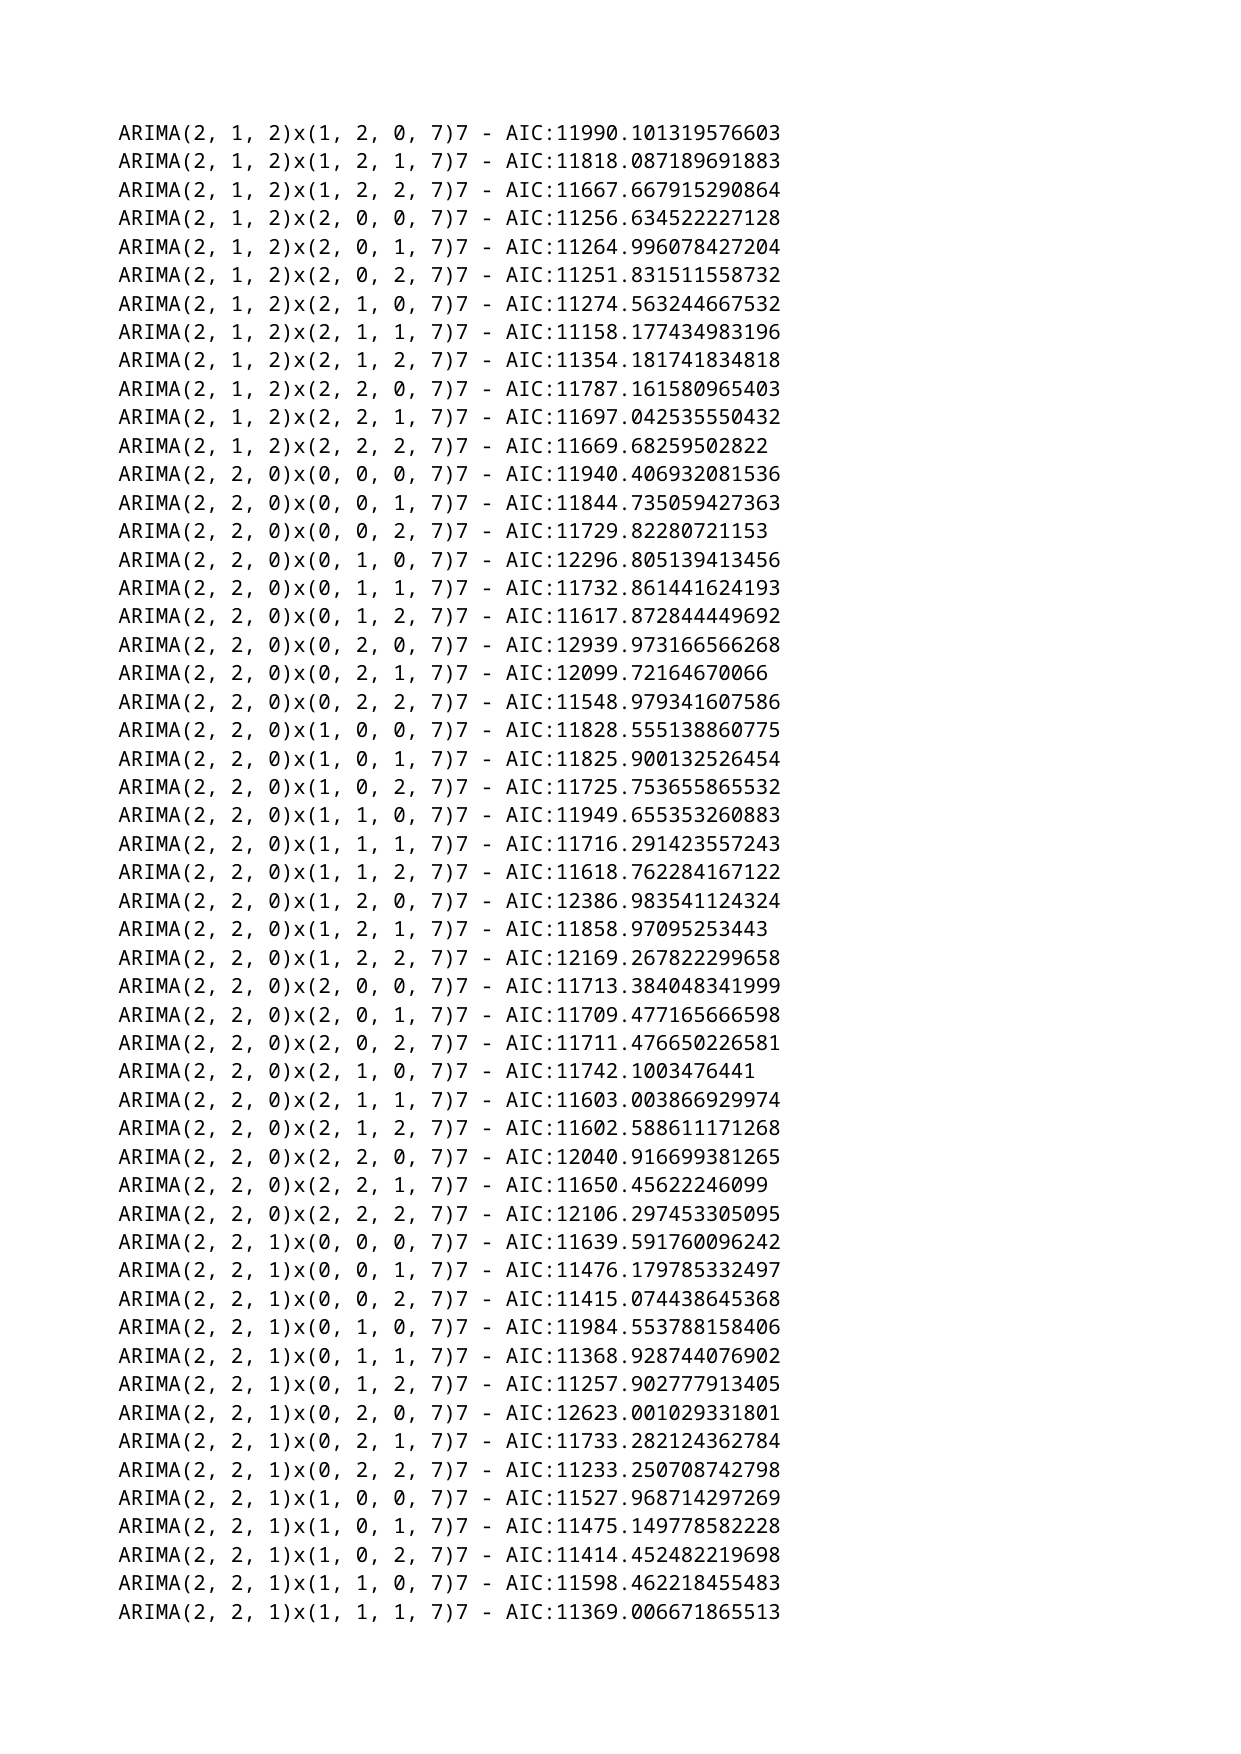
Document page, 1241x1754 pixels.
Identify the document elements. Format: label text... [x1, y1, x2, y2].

text ARIMA(2, 2, 0)x(1, 1, 1, 7)7 - AIC:11716.291423557243 [118, 829, 1122, 857]
text ARIMA(2, 1, 2)x(2, 1, 0, 7)7 - AIC:11274.563244667532 [118, 289, 1122, 317]
text ARIMA(2, 1, 2)x(1, 2, 0, 7)7 - AIC:11990.101319576603 [118, 118, 1122, 147]
text ARIMA(2, 2, 0)x(2, 0, 1, 7)7 - AIC:11709.477165666598 [118, 1000, 1122, 1028]
text ARIMA(2, 2, 0)x(1, 0, 0, 7)7 - AIC:11828.555138860775 [118, 715, 1122, 744]
text ARIMA(2, 1, 2)x(1, 2, 1, 7)7 - AIC:11818.087189691883 [118, 147, 1122, 175]
text ARIMA(2, 1, 2)x(2, 2, 0, 7)7 - AIC:11787.161580965403 [118, 374, 1122, 402]
text ARIMA(2, 2, 0)x(0, 0, 0, 7)7 - AIC:11940.406932081536 [118, 459, 1122, 488]
text ARIMA(2, 1, 2)x(1, 2, 2, 7)7 - AIC:11667.667915290864 [118, 175, 1122, 203]
text ARIMA(2, 2, 1)x(1, 0, 1, 7)7 - AIC:11475.149778582228 [118, 1512, 1122, 1540]
text ARIMA(2, 2, 1)x(1, 1, 0, 7)7 - AIC:11598.462218455483 [118, 1568, 1122, 1597]
text ARIMA(2, 2, 0)x(1, 2, 1, 7)7 - AIC:11858.97095253443 [118, 914, 1122, 943]
text ARIMA(2, 2, 1)x(0, 1, 0, 7)7 - AIC:11984.553788158406 [118, 1312, 1122, 1341]
text ARIMA(2, 2, 1)x(0, 1, 2, 7)7 - AIC:11257.902777913405 [118, 1369, 1122, 1398]
text ARIMA(2, 2, 0)x(2, 1, 0, 7)7 - AIC:11742.1003476441 [118, 1057, 1122, 1085]
text ARIMA(2, 2, 1)x(0, 0, 2, 7)7 - AIC:11415.074438645368 [118, 1284, 1122, 1312]
text ARIMA(2, 2, 1)x(1, 1, 1, 7)7 - AIC:11369.006671865513 [118, 1597, 1122, 1625]
text ARIMA(2, 2, 0)x(2, 2, 1, 7)7 - AIC:11650.45622246099 [118, 1170, 1122, 1199]
text ARIMA(2, 2, 0)x(0, 1, 0, 7)7 - AIC:12296.805139413456 [118, 545, 1122, 573]
text ARIMA(2, 2, 0)x(2, 2, 0, 7)7 - AIC:12040.916699381265 [118, 1142, 1122, 1170]
text ARIMA(2, 2, 0)x(1, 2, 2, 7)7 - AIC:12169.267822299658 [118, 943, 1122, 971]
text ARIMA(2, 2, 0)x(0, 2, 2, 7)7 - AIC:11548.979341607586 [118, 687, 1122, 715]
text ARIMA(2, 1, 2)x(2, 2, 2, 7)7 - AIC:11669.68259502822 [118, 431, 1122, 459]
text ARIMA(2, 2, 0)x(1, 2, 0, 7)7 - AIC:12386.983541124324 [118, 886, 1122, 914]
text ARIMA(2, 1, 2)x(2, 1, 2, 7)7 - AIC:11354.181741834818 [118, 346, 1122, 374]
text ARIMA(2, 2, 0)x(1, 1, 0, 7)7 - AIC:11949.655353260883 [118, 801, 1122, 829]
text ARIMA(2, 1, 2)x(2, 0, 0, 7)7 - AIC:11256.634522227128 [118, 203, 1122, 232]
text ARIMA(2, 2, 1)x(0, 2, 1, 7)7 - AIC:11733.282124362784 [118, 1426, 1122, 1455]
text ARIMA(2, 2, 1)x(1, 0, 0, 7)7 - AIC:11527.968714297269 [118, 1483, 1122, 1512]
text ARIMA(2, 1, 2)x(2, 0, 2, 7)7 - AIC:11251.831511558732 [118, 260, 1122, 289]
text ARIMA(2, 2, 1)x(1, 0, 2, 7)7 - AIC:11414.452482219698 [118, 1540, 1122, 1568]
text ARIMA(2, 2, 0)x(2, 1, 2, 7)7 - AIC:11602.588611171268 [118, 1113, 1122, 1142]
text ARIMA(2, 2, 0)x(0, 0, 2, 7)7 - AIC:11729.82280721153 [118, 516, 1122, 545]
text ARIMA(2, 1, 2)x(2, 1, 1, 7)7 - AIC:11158.177434983196 [118, 317, 1122, 346]
text ARIMA(2, 2, 0)x(1, 1, 2, 7)7 - AIC:11618.762284167122 [118, 857, 1122, 886]
text ARIMA(2, 2, 0)x(0, 1, 1, 7)7 - AIC:11732.861441624193 [118, 573, 1122, 602]
text ARIMA(2, 2, 1)x(0, 1, 1, 7)7 - AIC:11368.928744076902 [118, 1341, 1122, 1369]
text ARIMA(2, 2, 1)x(0, 0, 0, 7)7 - AIC:11639.591760096242 [118, 1227, 1122, 1256]
text ARIMA(2, 2, 0)x(0, 0, 1, 7)7 - AIC:11844.735059427363 [118, 488, 1122, 516]
text ARIMA(2, 2, 0)x(0, 2, 0, 7)7 - AIC:12939.973166566268 [118, 630, 1122, 658]
text ARIMA(2, 2, 1)x(0, 2, 2, 7)7 - AIC:11233.250708742798 [118, 1455, 1122, 1483]
text ARIMA(2, 1, 2)x(2, 0, 1, 7)7 - AIC:11264.996078427204 [118, 232, 1122, 260]
text ARIMA(2, 2, 1)x(0, 2, 0, 7)7 - AIC:12623.001029331801 [118, 1398, 1122, 1426]
text ARIMA(2, 2, 0)x(2, 2, 2, 7)7 - AIC:12106.297453305095 [118, 1199, 1122, 1227]
text ARIMA(2, 2, 0)x(2, 0, 0, 7)7 - AIC:11713.384048341999 [118, 971, 1122, 1000]
text ARIMA(2, 2, 0)x(0, 2, 1, 7)7 - AIC:12099.72164670066 [118, 658, 1122, 687]
text ARIMA(2, 2, 0)x(1, 0, 1, 7)7 - AIC:11825.900132526454 [118, 744, 1122, 772]
text ARIMA(2, 2, 0)x(1, 0, 2, 7)7 - AIC:11725.753655865532 [118, 772, 1122, 801]
text ARIMA(2, 2, 0)x(2, 0, 2, 7)7 - AIC:11711.476650226581 [118, 1028, 1122, 1057]
text ARIMA(2, 2, 1)x(0, 0, 1, 7)7 - AIC:11476.179785332497 [118, 1256, 1122, 1284]
text ARIMA(2, 2, 0)x(2, 1, 1, 7)7 - AIC:11603.003866929974 [118, 1085, 1122, 1113]
text ARIMA(2, 1, 2)x(2, 2, 1, 7)7 - AIC:11697.042535550432 [118, 402, 1122, 431]
text ARIMA(2, 2, 0)x(0, 1, 2, 7)7 - AIC:11617.872844449692 [118, 602, 1122, 630]
